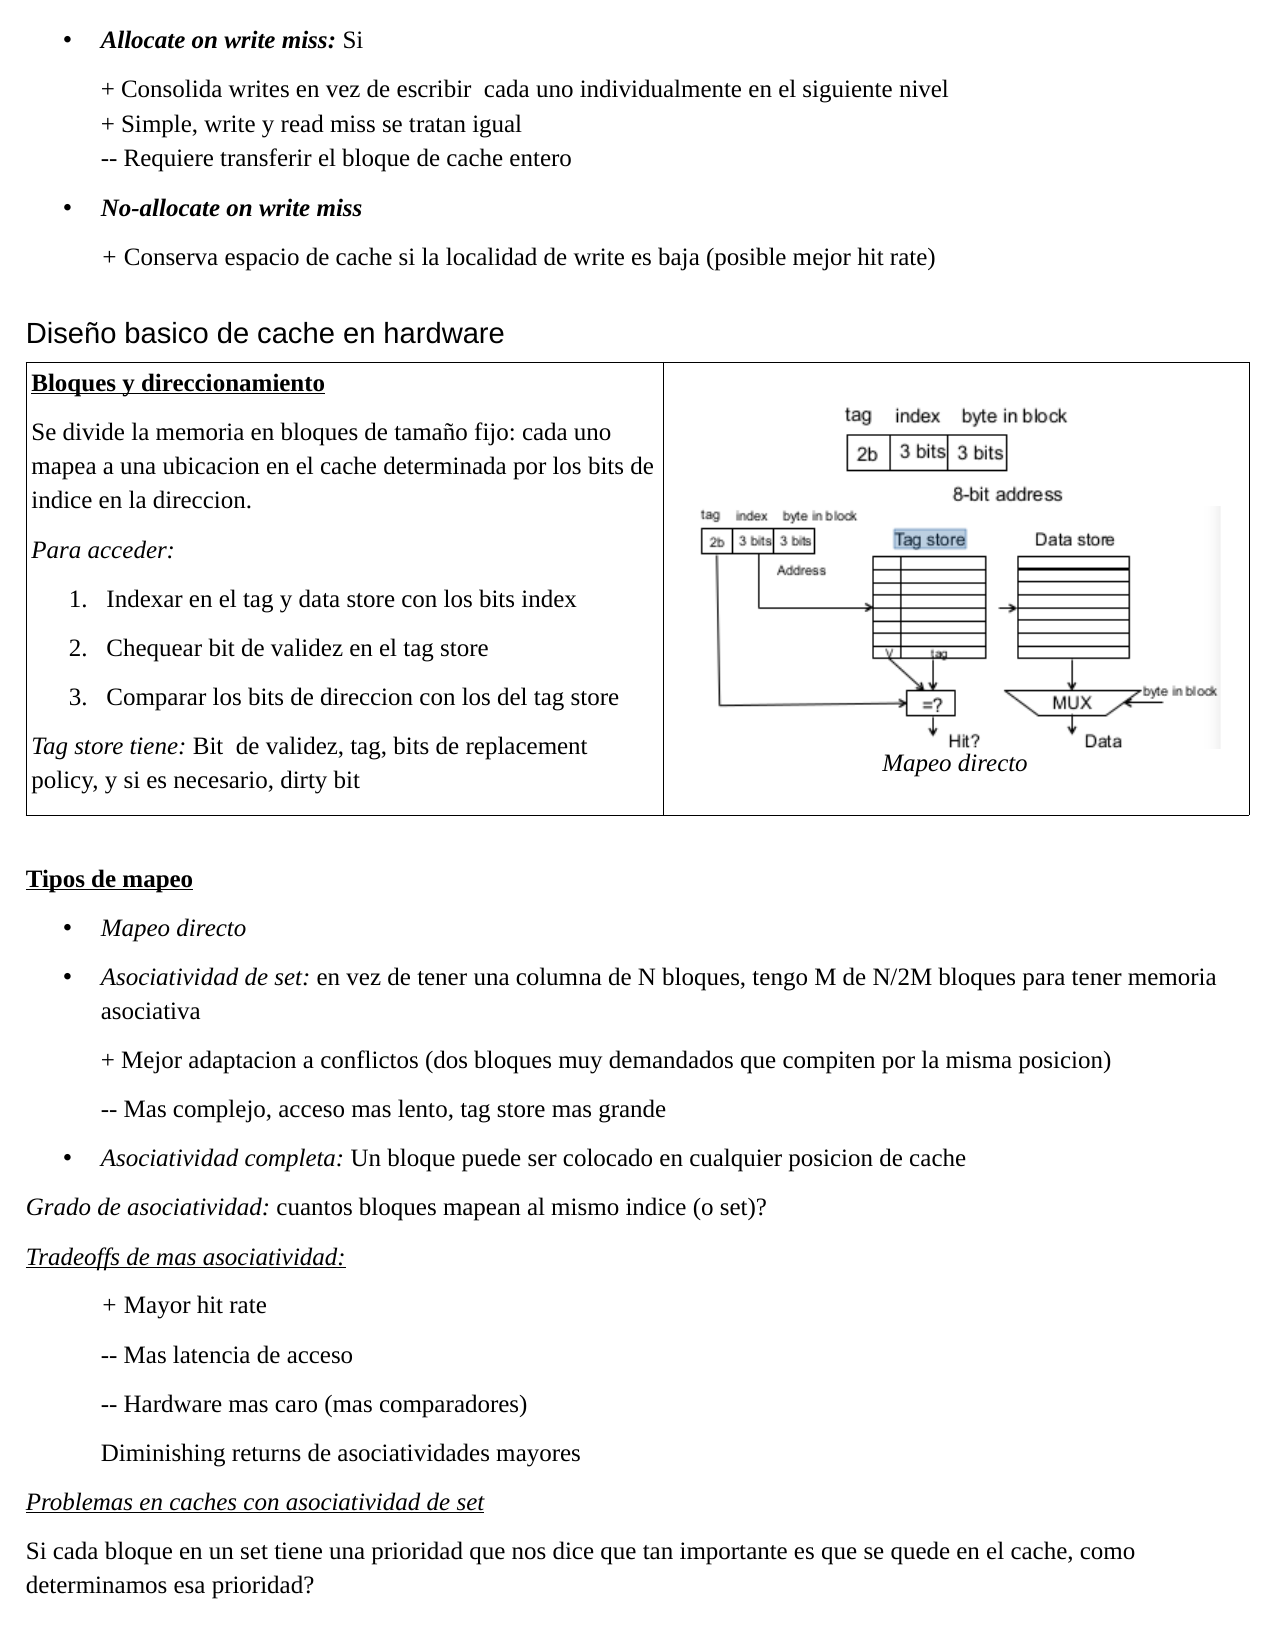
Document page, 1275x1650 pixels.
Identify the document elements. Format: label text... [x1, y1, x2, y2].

table_header Bloques y direccionamiento Se divide la memoria en bloques de tamaño fijo: cada uno mapea a una ubicacion en el cache determinada por los bits de indice en la direccion. Para acceder: Indexar en el tag y data store con los bits index Chequear bit de validez en el tag store Comparar los bits de direccion con los del tag store Tag store tiene: Bit de validez, tag, bits de replacement policy, y si es necesario, dirty bit [27, 363, 663, 814]
list Allocate on write miss: Si [63, 26, 1249, 54]
list Asociatividad de set: en vez de tener una columna de N bloques, tengo M de N/2M bloques para tener memoria asociativa [63, 962, 1249, 1025]
picture [691, 399, 1221, 749]
text Si cada bloque en un set tiene una prioridad que nos dice que tan importante es que se quede en el cache, como determinamos esa prioridad? [26, 1536, 1249, 1599]
subtitle Diseño basico de cache en hardware [26, 316, 1249, 349]
list + Mayor hit rate [63, 1291, 1249, 1319]
text Grado de asociatividad: cuantos bloques mapean al mismo indice (o set)? [26, 1192, 1249, 1221]
list No-allocate on write miss [63, 193, 1249, 221]
list Asociatividad completa: Un bloque puede ser colocado en cualquier posicion de cache [63, 1143, 1249, 1172]
text Tipos de mapeo [26, 864, 1249, 892]
text Problemas en caches con asociatividad de set [26, 1487, 1249, 1516]
table_header Mapeo directo [664, 363, 1249, 814]
list -- Mas complejo, acceso mas lento, tag store mas grande [63, 1094, 1249, 1123]
list -- Mas latencia de acceso [63, 1340, 1249, 1368]
text Tradeoffs de mas asociatividad: [26, 1242, 1249, 1270]
list + Consolida writes en vez de escribir cada uno individualmente en el siguiente nivel + Simple, write y read miss se tratan igual -- Requiere transferir el bloque de cache entero [63, 74, 1249, 172]
list Mapeo directo [63, 913, 1249, 941]
list + Mejor adaptacion a conflictos (dos bloques muy demandados que compiten por la misma posicion) [63, 1045, 1249, 1074]
list + Conserva espacio de cache si la localidad de write es baja (posible mejor hit rate) [63, 242, 1249, 270]
list -- Hardware mas caro (mas comparadores) [63, 1389, 1249, 1417]
list Diminishing returns de asociatividades mayores [63, 1438, 1249, 1467]
